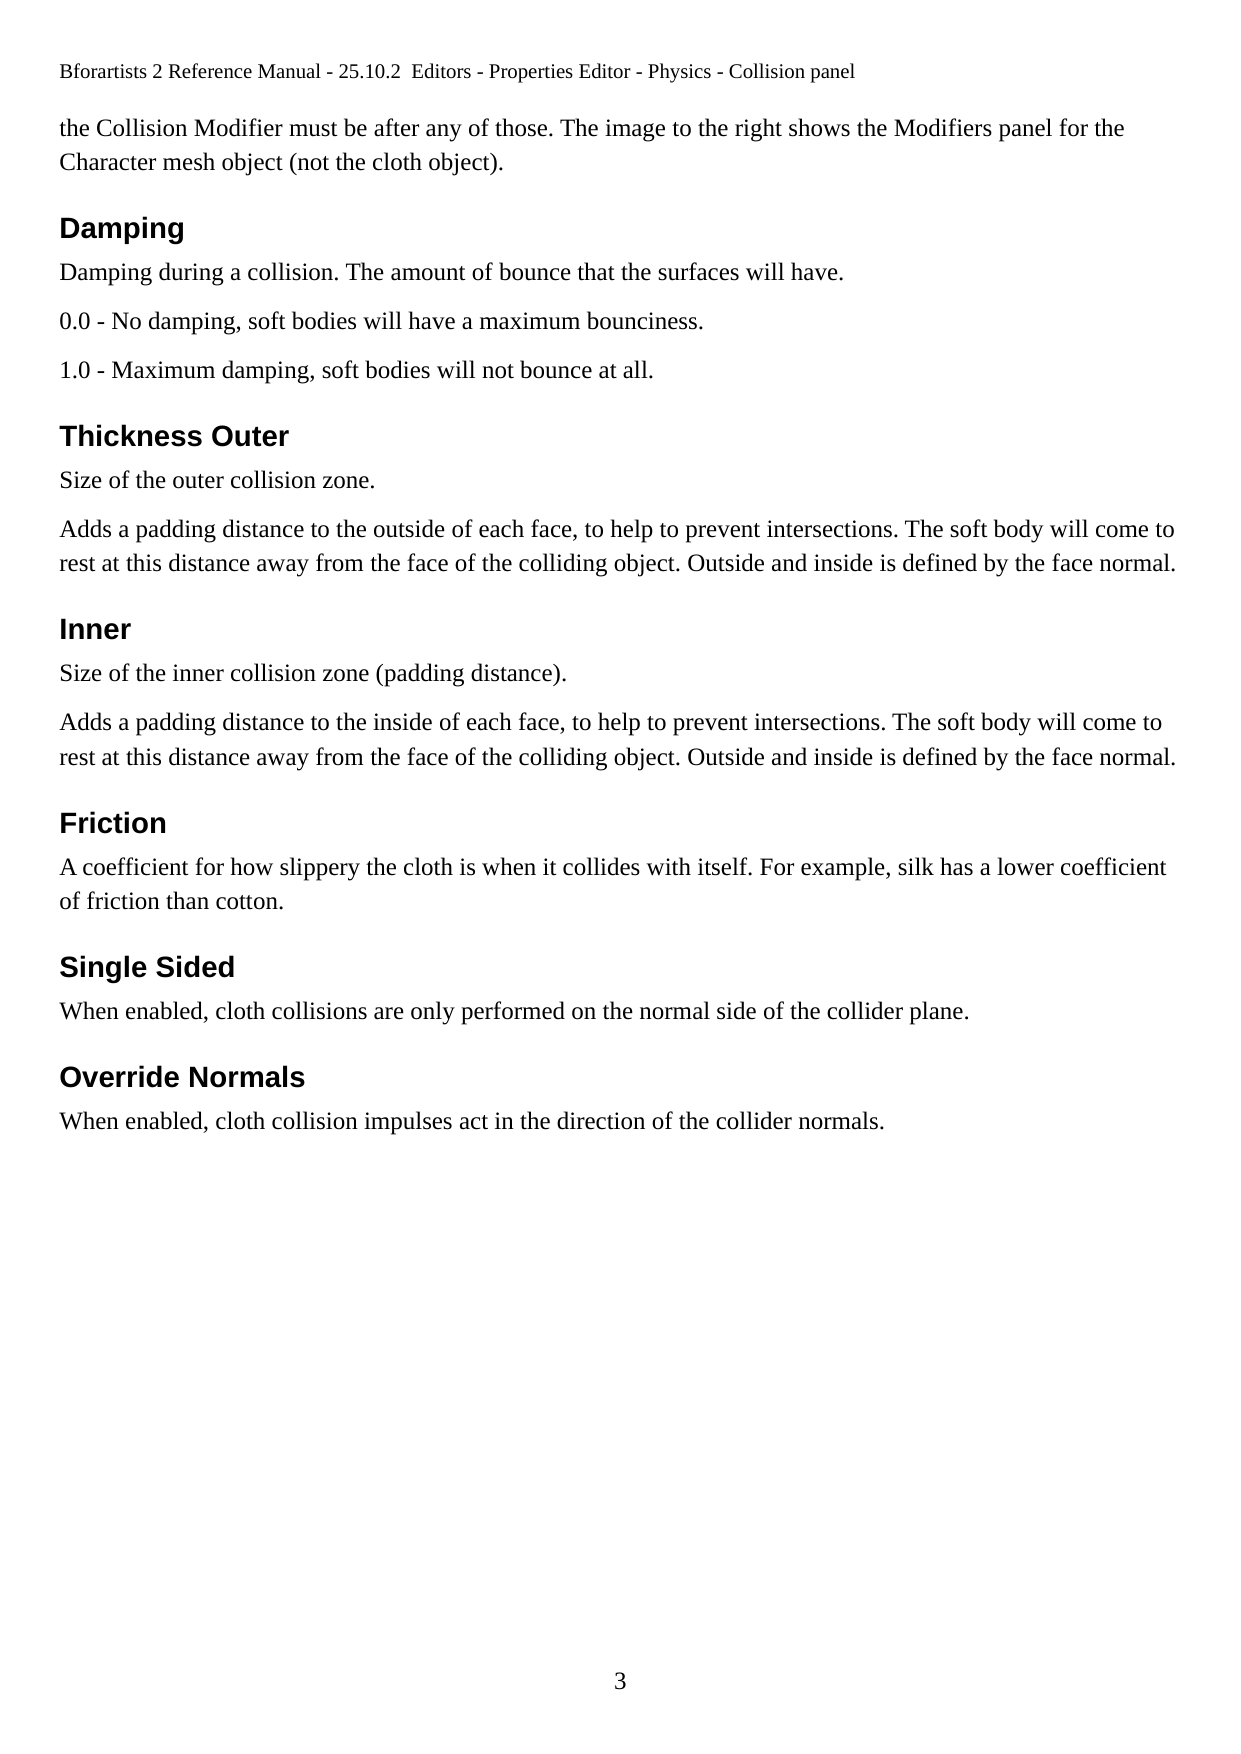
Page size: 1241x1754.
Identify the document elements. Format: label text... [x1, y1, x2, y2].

text When enabled, cloth collision impulses act in the direction of the collider normals. [59, 1106, 1181, 1135]
subtitle Inner [59, 612, 1181, 646]
text When enabled, cloth collisions are only performed on the normal side of the collider plane. [59, 996, 1181, 1025]
text Damping during a collision. The amount of bounce that the surfaces will have. [59, 257, 1181, 286]
subtitle Override Normals [59, 1060, 1181, 1094]
subtitle Thickness Outer [59, 419, 1181, 452]
text the Collision Modifier must be after any of those. The image to the right shows the Modifiers panel for the Character mesh object (not the cloth object). [59, 113, 1181, 176]
subtitle Single Sided [59, 950, 1181, 984]
text Adds a padding distance to the outside of each face, to help to prevent intersections. The soft body will come to rest at this distance away from the face of the colliding object. Outside and inside is defined by the face normal. [59, 514, 1181, 577]
text 0.0 - No damping, soft bodies will have a maximum bounciness. [59, 306, 1181, 335]
text A coefficient for how slippery the cloth is when it collides with itself. For example, silk has a lower coefficient of friction than cotton. [59, 852, 1181, 915]
text 1.0 - Maximum damping, soft bodies will not bounce at all. [59, 355, 1181, 384]
text Size of the outer collision zone. [59, 465, 1181, 494]
subtitle Friction [59, 806, 1181, 839]
subtitle Damping [59, 211, 1181, 244]
text Size of the inner collision zone (padding distance). [59, 658, 1181, 687]
text Adds a padding distance to the inside of each face, to help to prevent intersections. The soft body will come to rest at this distance away from the face of the colliding object. Outside and inside is defined by the face normal. [59, 707, 1181, 771]
